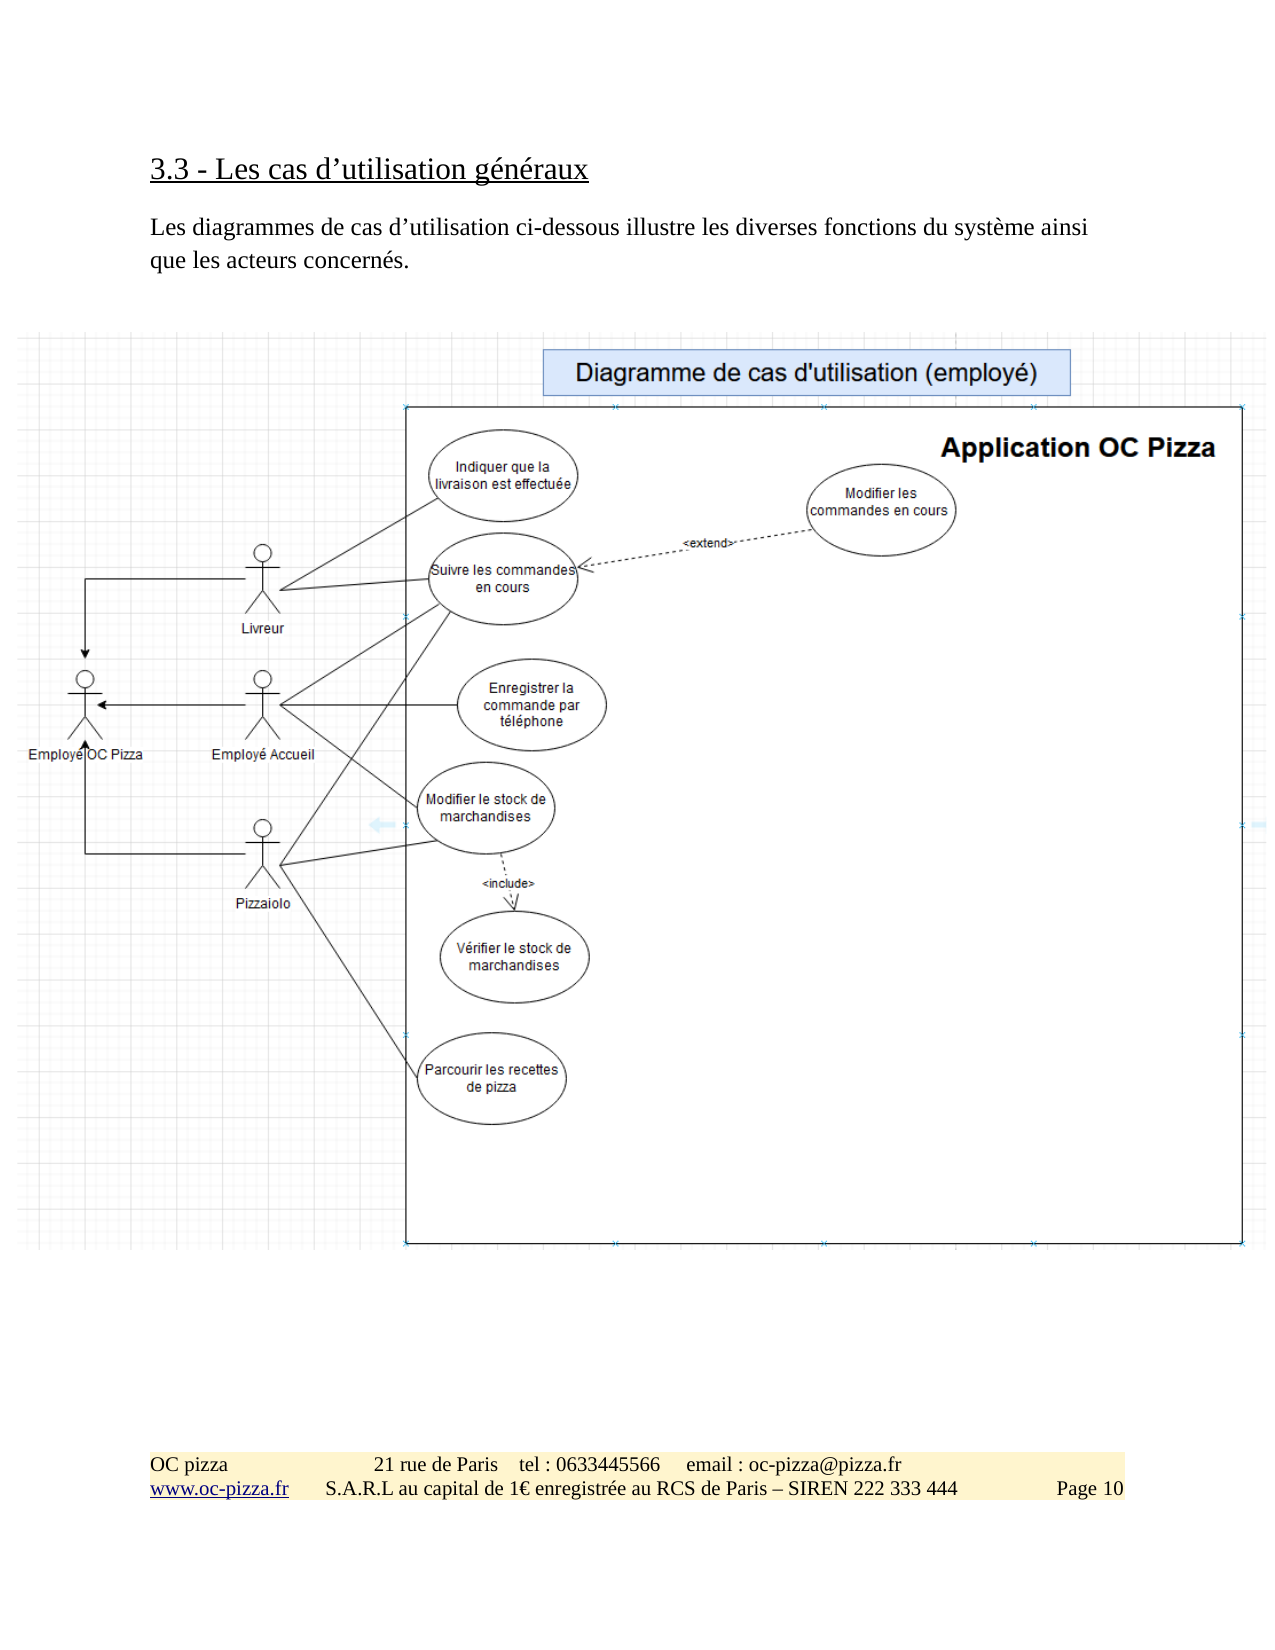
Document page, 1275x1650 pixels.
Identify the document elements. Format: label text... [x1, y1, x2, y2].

text 3.3 - Les cas d’utilisation généraux [150, 150, 1125, 186]
picture [17, 332, 1267, 1250]
text Les diagrammes de cas d’utilisation ci-dessous illustre les diverses fonctions du système ainsi que les acteurs concernés. [150, 212, 1125, 274]
